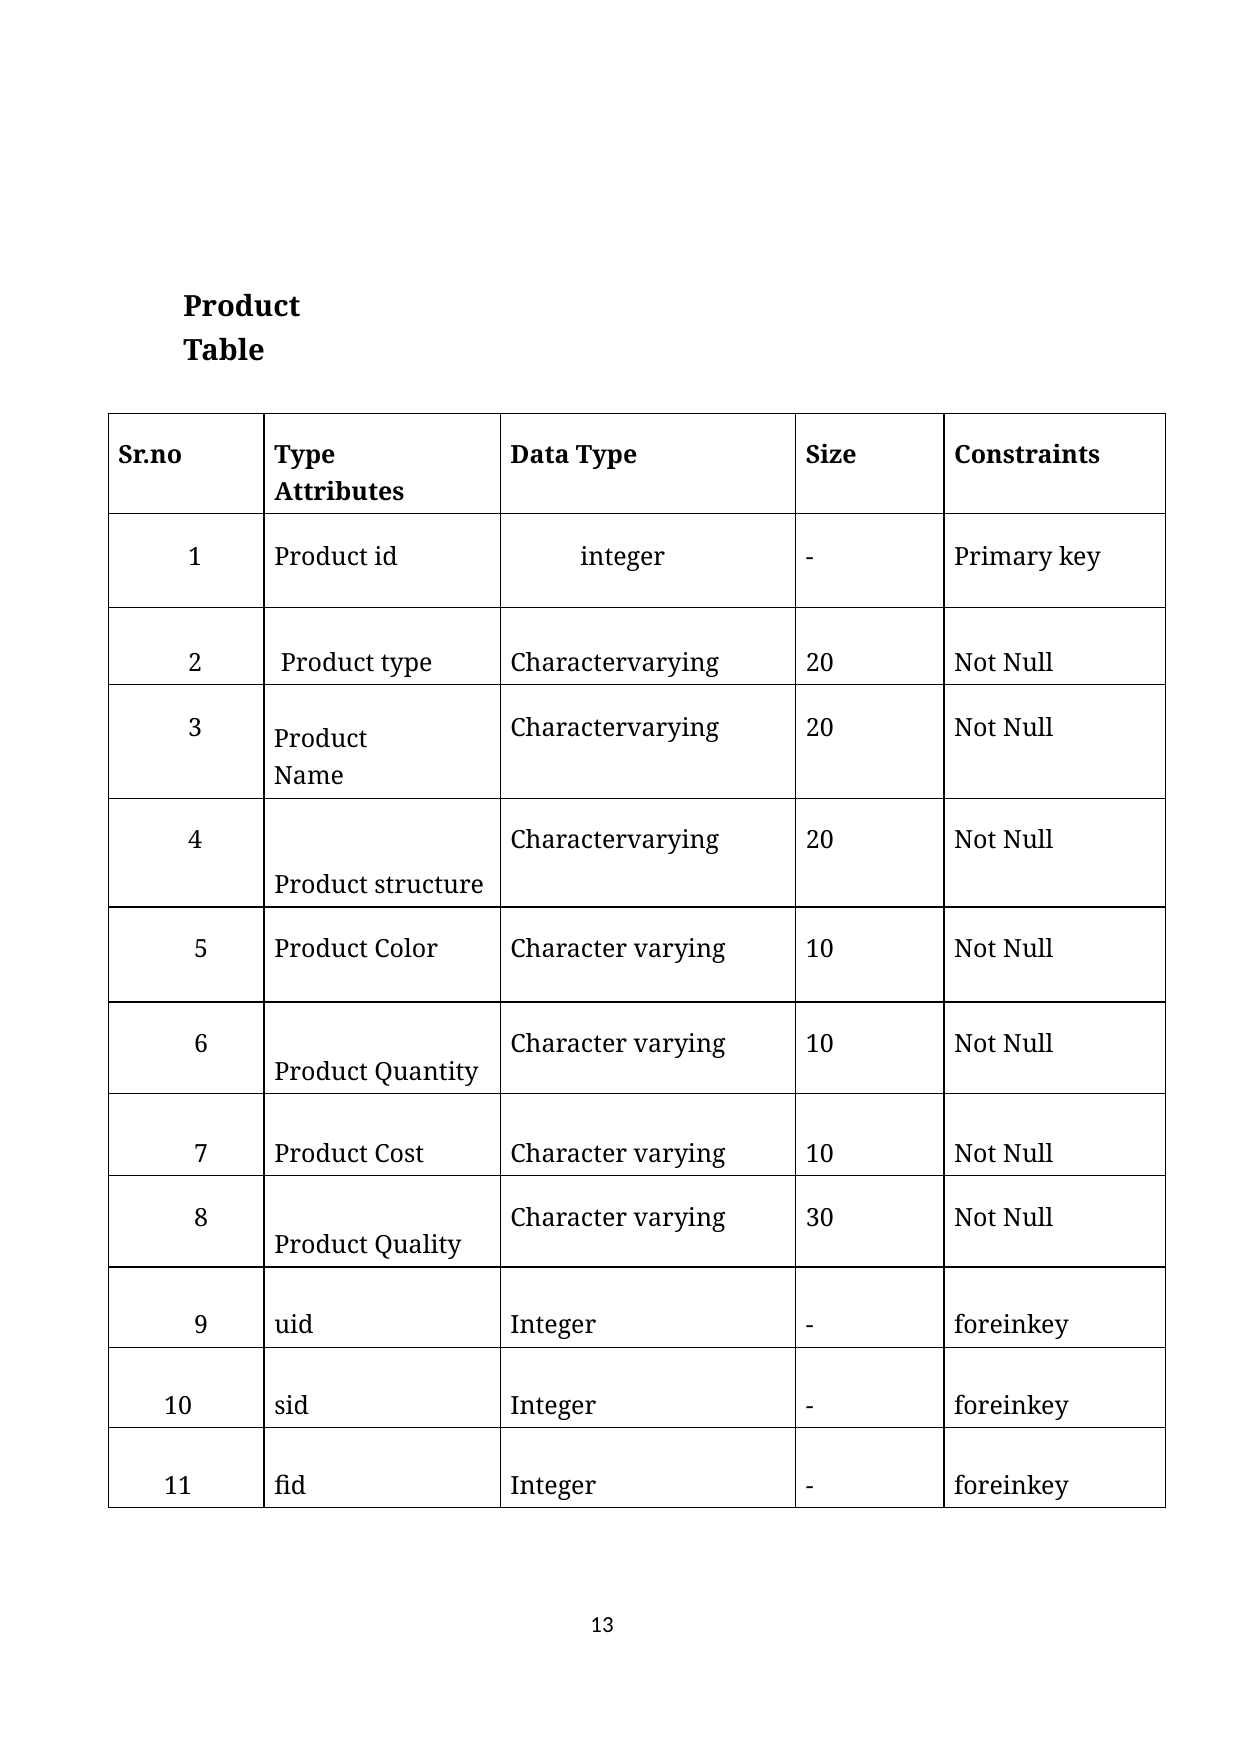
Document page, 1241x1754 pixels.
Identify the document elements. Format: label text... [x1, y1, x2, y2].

table_cell 5 [109, 908, 263, 1001]
table_cell Product Cost [265, 1094, 500, 1175]
table_cell Charactervarying [501, 685, 795, 797]
table_cell 10 [109, 1348, 263, 1427]
table_cell Not Null [945, 1176, 1165, 1266]
table_cell Primary key [945, 514, 1165, 607]
table_cell 7 [109, 1094, 263, 1175]
table_cell Not Null [945, 1094, 1165, 1175]
table_cell Product Name [265, 685, 500, 797]
table_cell Product id [265, 514, 500, 607]
table_cell Charactervarying [501, 608, 795, 684]
table_cell Character varying [501, 1176, 795, 1266]
table_cell 9 [109, 1268, 263, 1347]
table_cell 10 [796, 1003, 943, 1093]
table_header Constraints [945, 414, 1165, 513]
table_cell Integer [501, 1268, 795, 1347]
table_cell 8 [109, 1176, 263, 1266]
table_header Sr.no [109, 414, 263, 513]
table_cell Not Null [945, 685, 1165, 797]
table_cell - [796, 1348, 943, 1427]
table_cell uid [265, 1268, 500, 1347]
table_cell Product Color [265, 908, 500, 1001]
table_cell - [796, 1428, 943, 1507]
table_cell 20 [796, 608, 943, 684]
table_cell Not Null [945, 799, 1165, 906]
table_cell Integer [501, 1348, 795, 1427]
table_cell 3 [109, 685, 263, 797]
table_header Data Type [501, 414, 795, 513]
list Product Table [183, 285, 347, 368]
table_cell 2 [109, 608, 263, 684]
table_header Type Attributes [265, 414, 500, 513]
table_cell Integer [501, 1428, 795, 1507]
table_cell Charactervarying [501, 799, 795, 906]
table_cell foreinkey [945, 1268, 1165, 1347]
table_cell integer [501, 514, 795, 607]
table_cell 30 [796, 1176, 943, 1266]
table_cell 4 [109, 799, 263, 906]
table_cell Character varying [501, 908, 795, 1001]
table_cell Character varying [501, 1003, 795, 1093]
table_cell 6 [109, 1003, 263, 1093]
table_cell 20 [796, 685, 943, 797]
table_cell Character varying [501, 1094, 795, 1175]
table_cell 10 [796, 908, 943, 1001]
table_cell Product type [265, 608, 500, 684]
table_cell Product Quality [265, 1176, 500, 1266]
table_cell 1 [109, 514, 263, 607]
table_cell foreinkey [945, 1428, 1165, 1507]
table_cell - [796, 1268, 943, 1347]
table_cell 20 [796, 799, 943, 906]
table_cell 10 [796, 1094, 943, 1175]
table_cell Product structure [265, 799, 500, 906]
table_cell fid [265, 1428, 500, 1507]
table_cell 11 [109, 1428, 263, 1507]
table_cell Not Null [945, 908, 1165, 1001]
table_cell Not Null [945, 1003, 1165, 1093]
table_cell Not Null [945, 608, 1165, 684]
table_header Size [796, 414, 943, 513]
table_cell sid [265, 1348, 500, 1427]
table_cell foreinkey [945, 1348, 1165, 1427]
table_cell Product Quantity [265, 1003, 500, 1093]
table_cell - [796, 514, 943, 607]
